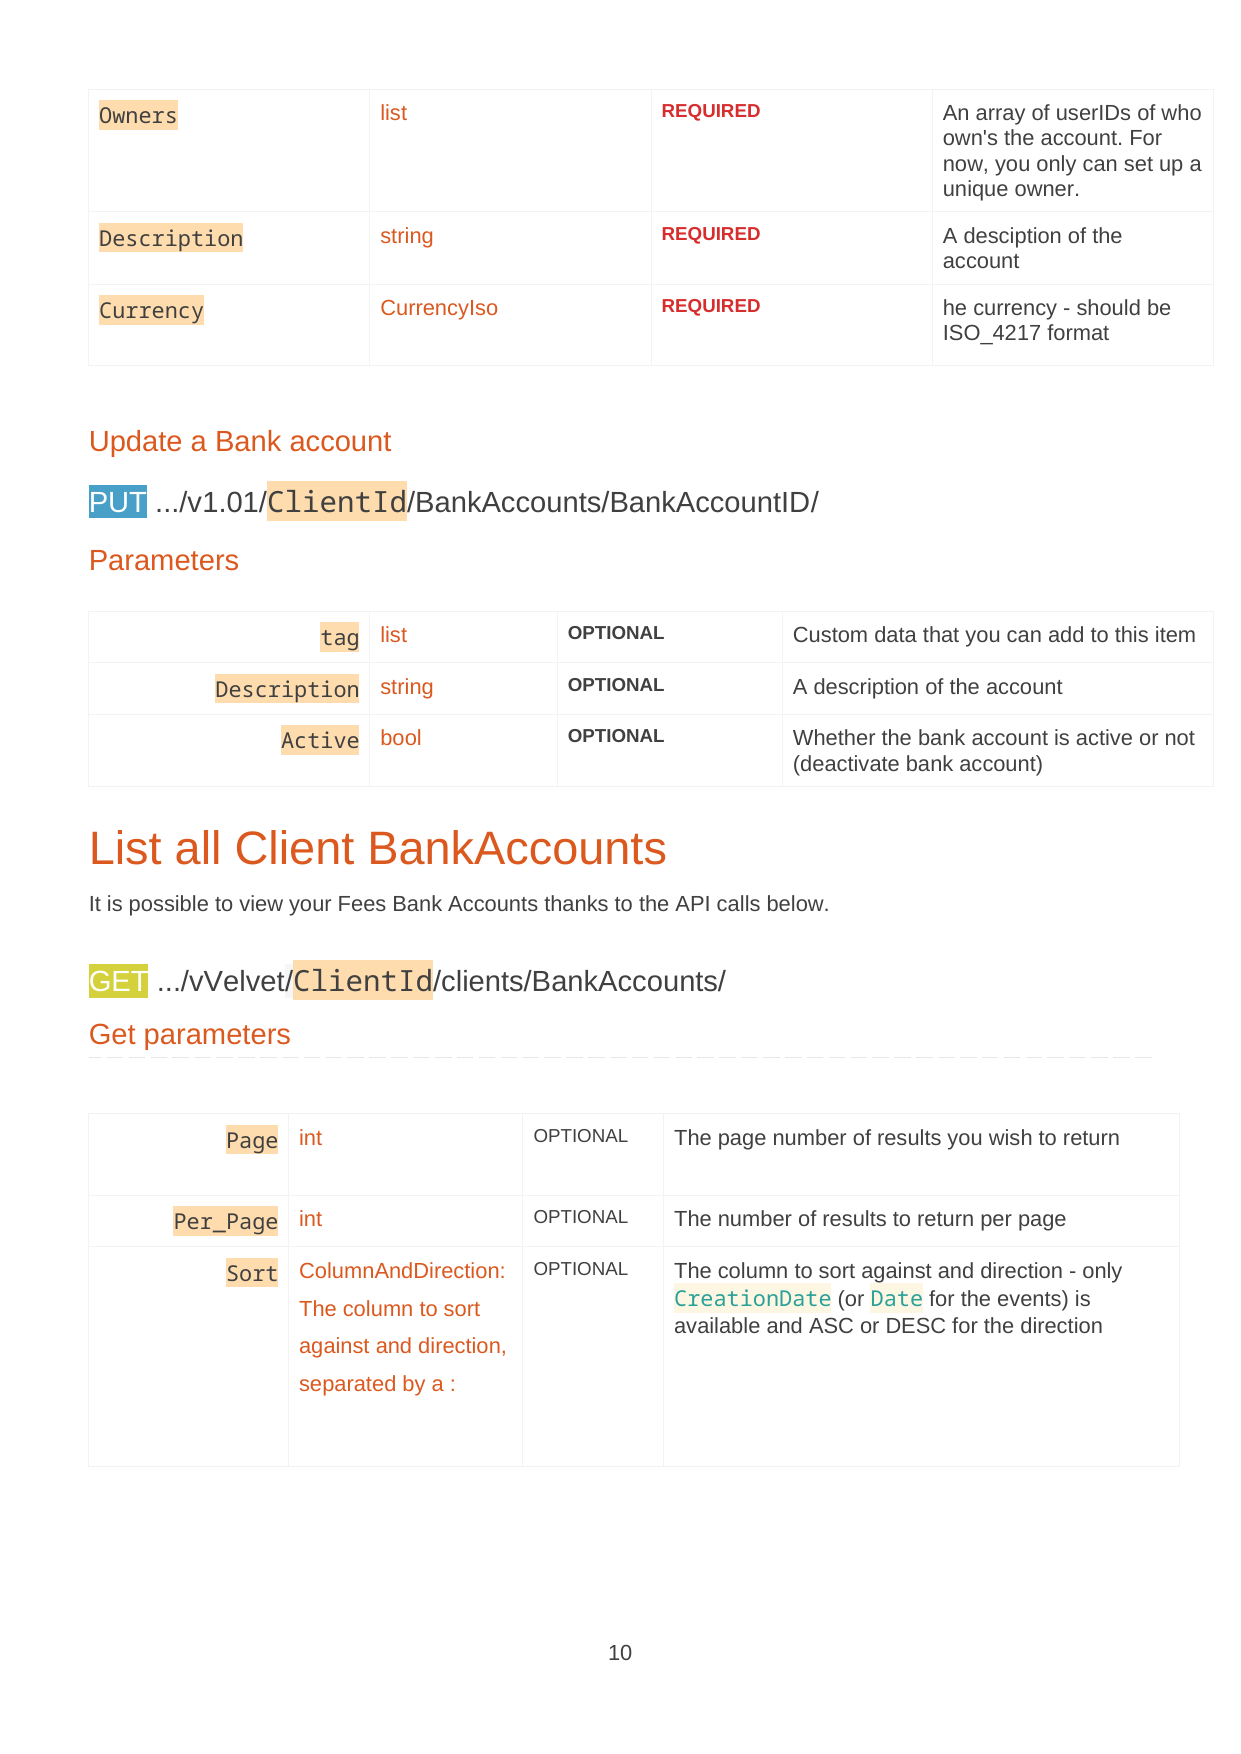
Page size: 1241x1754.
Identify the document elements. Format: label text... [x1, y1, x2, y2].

table_header int [289, 1114, 522, 1194]
table_header Custom data that you can add to this item [783, 612, 1213, 662]
table_cell Whether the bank account is active or not (deactivate bank account) [783, 715, 1213, 786]
table_cell A desciption of the account [933, 212, 1213, 283]
table_cell Description [89, 663, 369, 714]
subtitle List all Client BankAccounts [88, 821, 1152, 875]
table_cell he currency - should be ISO_4217 format [933, 285, 1213, 365]
table_cell The number of results to return per page [664, 1196, 1179, 1246]
table_header list [370, 90, 651, 211]
text PUT .../v1.01/ClientId/BankAccounts/BankAccountID/ [88, 481, 1152, 521]
table_cell CurrencyIso [370, 285, 651, 365]
table_cell string [370, 212, 651, 283]
subtitle Update a Bank account [88, 424, 1152, 458]
table_header An array of userIDs of who own's the account. For now, you only can set up a unique owner. [933, 90, 1213, 211]
table_header REQUIRED [652, 90, 932, 211]
table_cell OPTIONAL [558, 663, 782, 714]
table_cell Currency [89, 285, 369, 365]
table_header OPTIONAL [523, 1114, 663, 1194]
table_header OPTIONAL [558, 612, 782, 662]
table_cell Per_Page [89, 1196, 288, 1246]
table_header The page number of results you wish to return [664, 1114, 1179, 1194]
table_cell bool [370, 715, 557, 786]
table_header Page [89, 1114, 288, 1194]
subtitle Get parameters [88, 1017, 1152, 1058]
table_cell A description of the account [783, 663, 1213, 714]
table_cell OPTIONAL [523, 1247, 663, 1466]
table_cell ColumnAndDirection: The column to sort against and direction, separated by a : [289, 1247, 522, 1466]
subtitle GET .../vVelvet/ClientId/clients/BankAccounts/ [88, 960, 1152, 1000]
table_cell OPTIONAL [558, 715, 782, 786]
table_cell Active [89, 715, 369, 786]
table_cell The column to sort against and direction - only CreationDate (or Date for the events) is available and ASC or DESC for the direction [664, 1247, 1179, 1466]
table_header list [370, 612, 557, 662]
table_cell int [289, 1196, 522, 1246]
table_cell OPTIONAL [523, 1196, 663, 1246]
table_cell REQUIRED [652, 212, 932, 283]
table_cell REQUIRED [652, 285, 932, 365]
text It is possible to view your Fees Bank Accounts thanks to the API calls below. [88, 891, 1152, 917]
table_cell string [370, 663, 557, 714]
table_header tag [89, 612, 369, 662]
table_cell Sort [89, 1247, 288, 1466]
table_header Owners [89, 90, 369, 211]
subtitle Parameters [88, 543, 1152, 577]
table_cell Description [89, 212, 369, 283]
